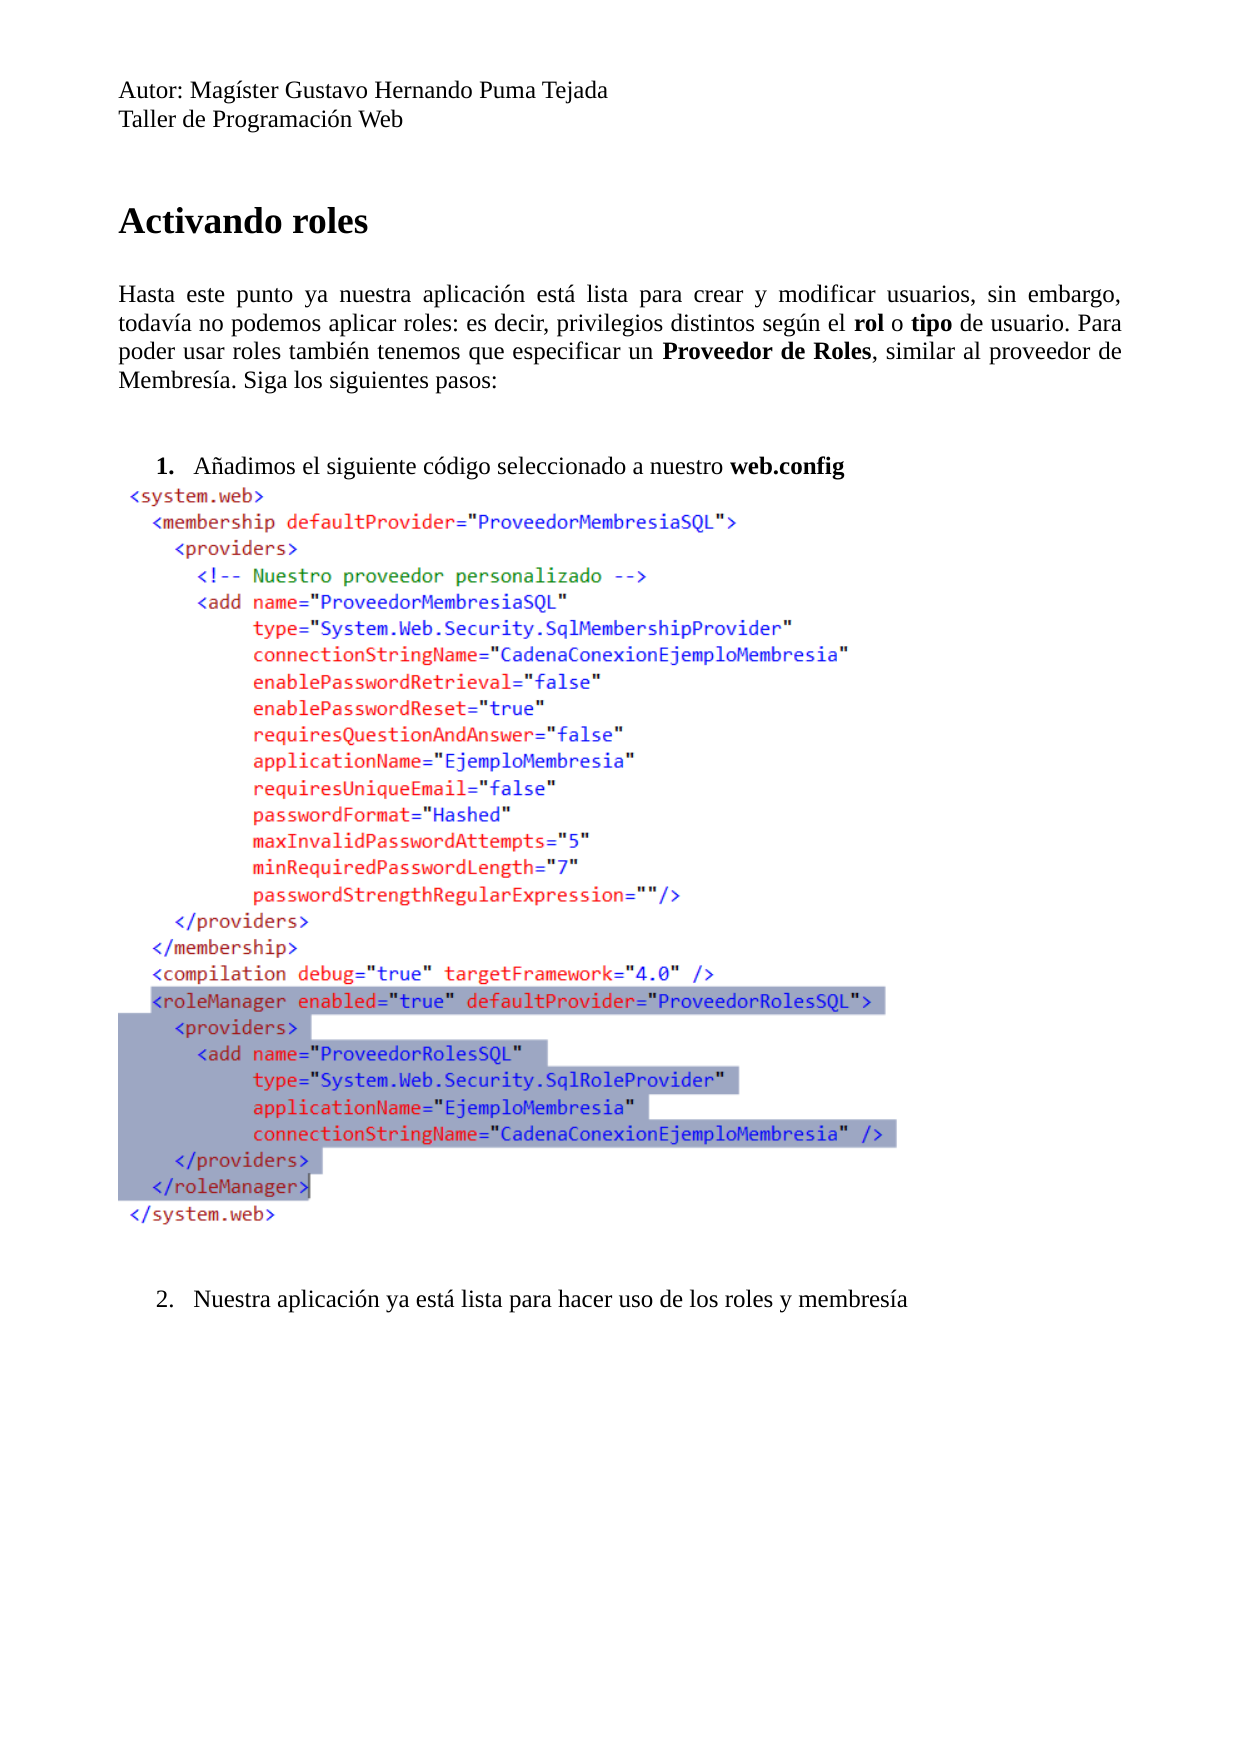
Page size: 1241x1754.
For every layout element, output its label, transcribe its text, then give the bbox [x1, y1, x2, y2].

subtitle Activando roles [118, 199, 1122, 242]
text Hasta este punto ya nuestra aplicación está lista para crear y modificar usuarios, sin embargo, todavía no podemos aplicar roles: es decir, privilegios distintos según el rol o tipo de usuario. Para poder usar roles también tenemos que especificar un Proveedor de Roles, similar al proveedor de Membresía. Siga los siguientes pasos: [118, 279, 1122, 394]
list Nuestra aplicación ya está lista para hacer uso de los roles y membresía [156, 1284, 1122, 1313]
list Añadimos el siguiente código seleccionado a nuestro web.config [156, 451, 1122, 480]
picture [118, 480, 917, 1227]
